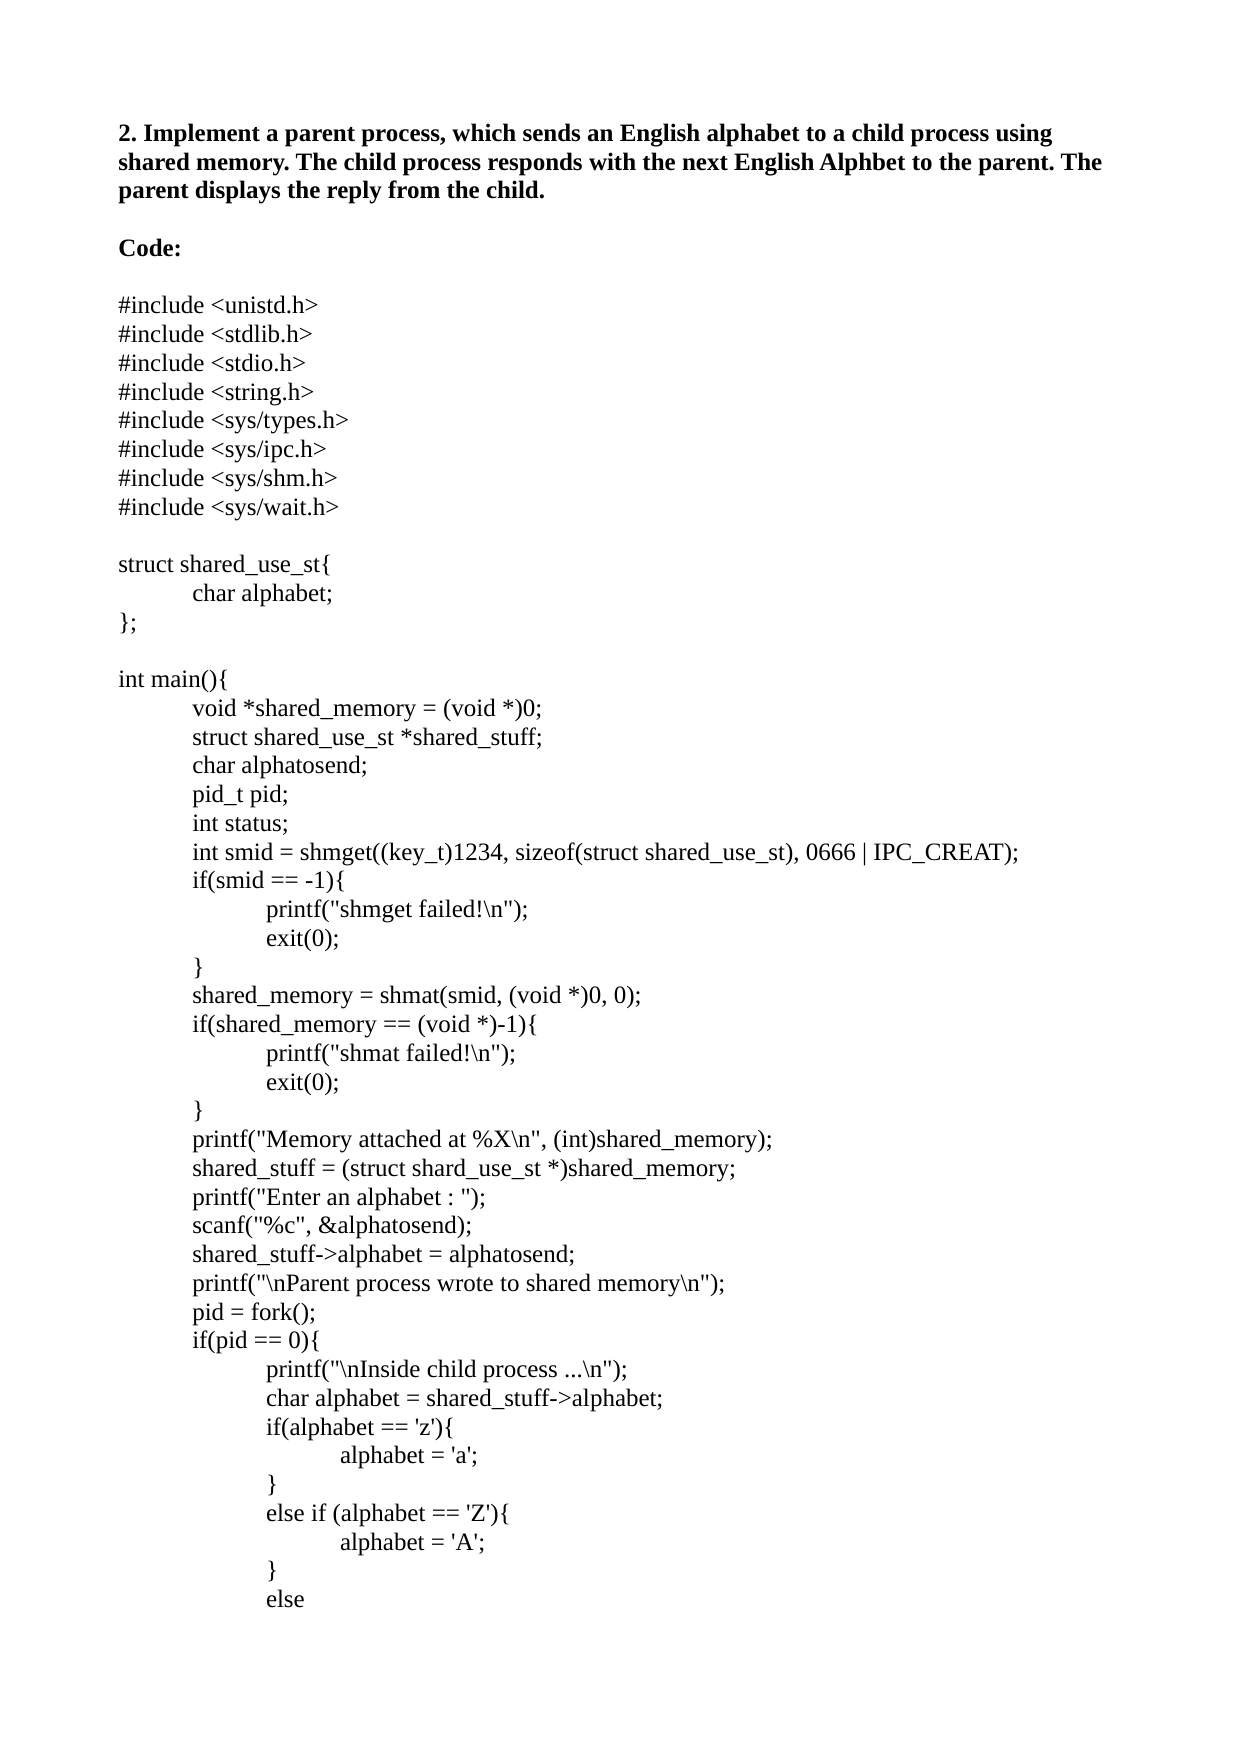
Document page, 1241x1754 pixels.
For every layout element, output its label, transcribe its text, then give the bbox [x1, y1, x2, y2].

text char alphatosend; [118, 751, 1122, 779]
text #include <stdlib.h> [118, 319, 1122, 348]
text shared_stuff = (struct shard_use_st *)shared_memory; [118, 1153, 1122, 1182]
text if(smid == -1){ [118, 866, 1122, 894]
text #include <sys/wait.h> [118, 492, 1122, 521]
text }; [118, 607, 1122, 636]
text printf("Enter an alphabet : "); [118, 1182, 1122, 1211]
text else [118, 1584, 1122, 1613]
text struct shared_use_st *shared_stuff; [118, 722, 1122, 751]
text } [118, 952, 1122, 981]
text } [118, 1096, 1122, 1124]
text struct shared_use_st{ [118, 549, 1122, 578]
text char alphabet = shared_stuff->alphabet; [118, 1383, 1122, 1412]
text alphabet = 'A'; [118, 1527, 1122, 1556]
text exit(0); [118, 923, 1122, 952]
text if(shared_memory == (void *)-1){ [118, 1009, 1122, 1038]
text void *shared_memory = (void *)0; [118, 693, 1122, 722]
text shared_stuff->alphabet = alphatosend; [118, 1239, 1122, 1268]
text int smid = shmget((key_t)1234, sizeof(struct shared_use_st), 0666 | IPC_CREAT); [118, 837, 1122, 866]
text #include <unistd.h> [118, 291, 1122, 319]
text #include <sys/ipc.h> [118, 434, 1122, 463]
text scanf("%c", &alphatosend); [118, 1211, 1122, 1239]
text } [118, 1469, 1122, 1498]
text } [118, 1556, 1122, 1584]
text #include <sys/shm.h> [118, 463, 1122, 492]
text alphabet = 'a'; [118, 1441, 1122, 1469]
text 2. Implement a parent process, which sends an English alphabet to a child process using shared memory. The child process responds with the next English Alphbet to the parent. The parent displays the reply from the child. [118, 118, 1122, 204]
text int main(){ [118, 664, 1122, 693]
text char alphabet; [118, 578, 1122, 607]
text else if (alphabet == 'Z'){ [118, 1498, 1122, 1527]
text #include <string.h> [118, 377, 1122, 406]
text int status; [118, 808, 1122, 837]
text printf("\nParent process wrote to shared memory\n"); [118, 1268, 1122, 1297]
text pid_t pid; [118, 779, 1122, 808]
text printf("shmat failed!\n"); [118, 1038, 1122, 1067]
text printf("\nInside child process ...\n"); [118, 1354, 1122, 1383]
text pid = fork(); [118, 1297, 1122, 1326]
text Code: [118, 233, 1122, 262]
text #include <stdio.h> [118, 348, 1122, 377]
text printf("shmget failed!\n"); [118, 894, 1122, 923]
text printf("Memory attached at %X\n", (int)shared_memory); [118, 1124, 1122, 1153]
text if(alphabet == 'z'){ [118, 1412, 1122, 1441]
text if(pid == 0){ [118, 1326, 1122, 1354]
text #include <sys/types.h> [118, 406, 1122, 434]
text shared_memory = shmat(smid, (void *)0, 0); [118, 981, 1122, 1009]
text exit(0); [118, 1067, 1122, 1096]
